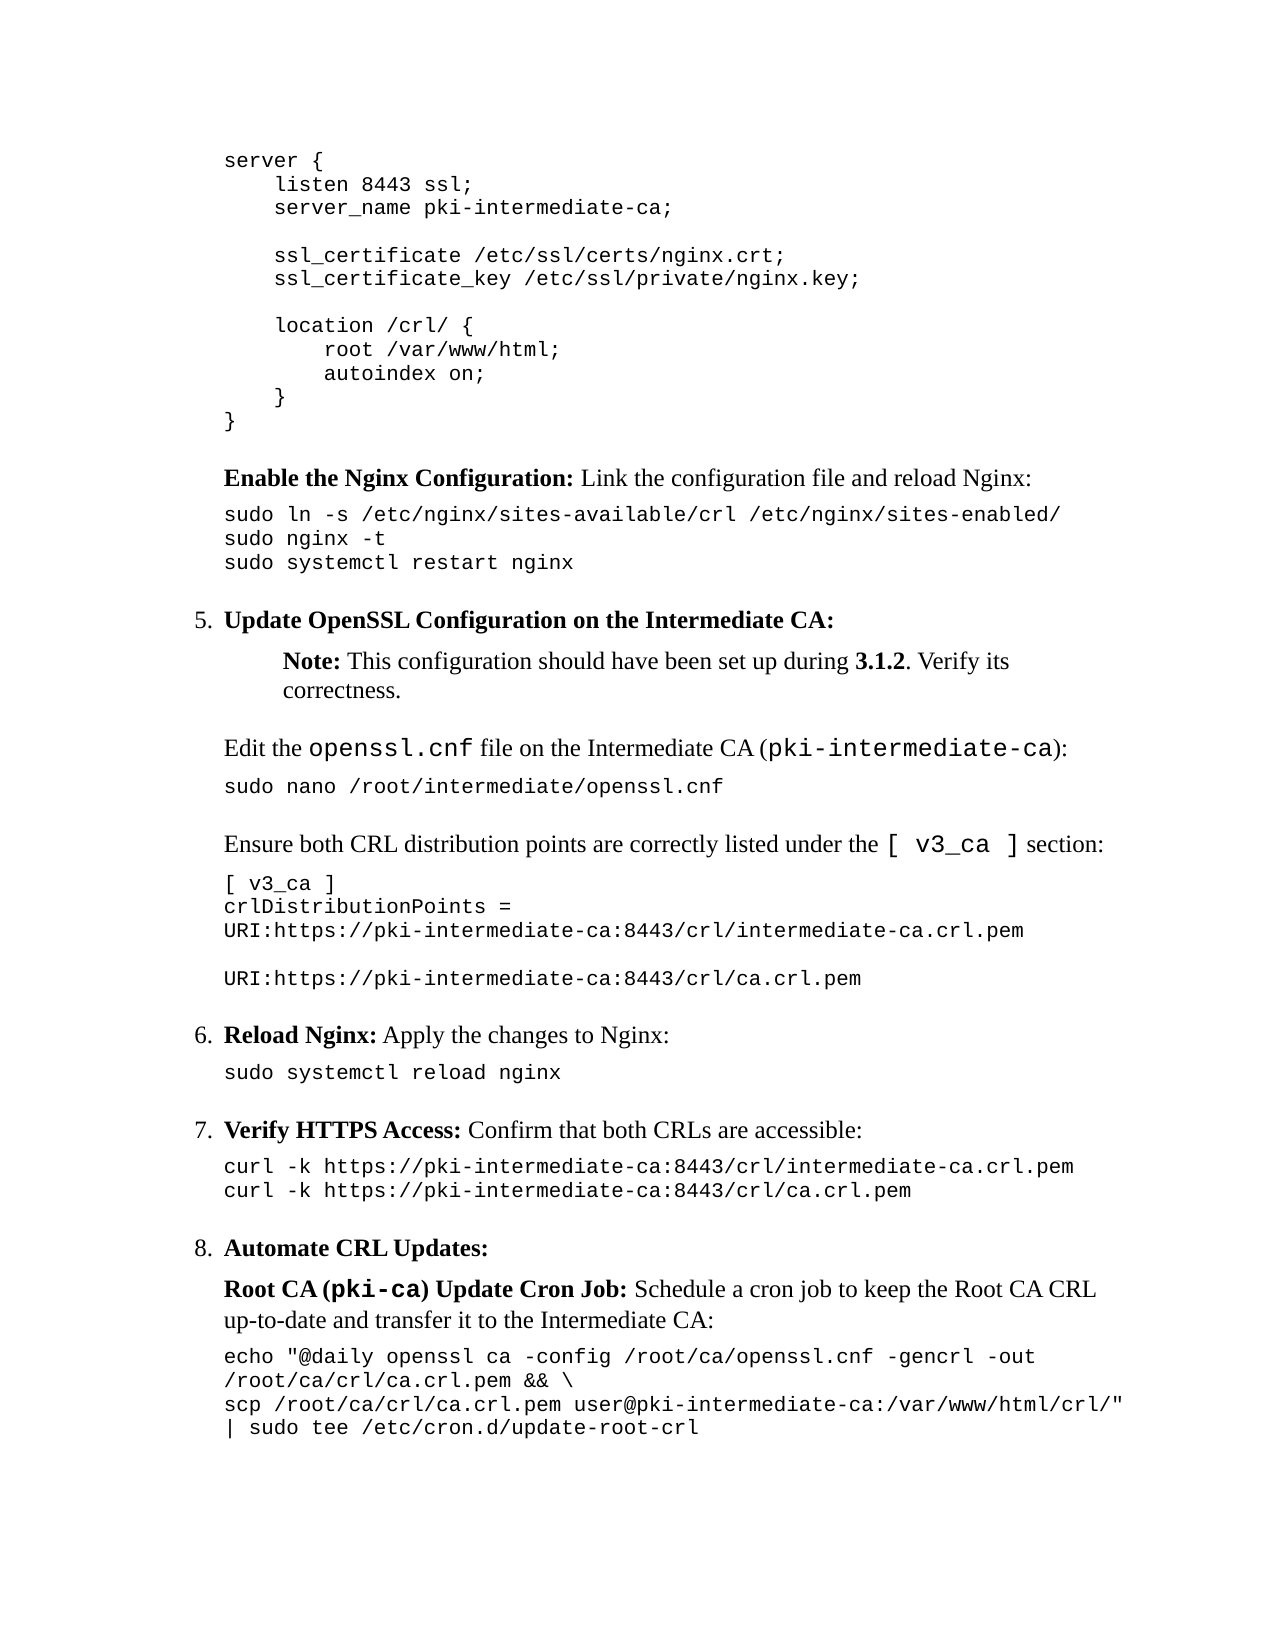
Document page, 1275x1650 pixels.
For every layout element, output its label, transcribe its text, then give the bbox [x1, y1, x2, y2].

list Enable the Nginx Configuration: Link the configuration file and reload Nginx: [194, 463, 1125, 492]
list sudo ln -s /etc/nginx/sites-available/crl /etc/nginx/sites-enabled/ [194, 504, 1125, 528]
list Ensure both CRL distribution points are correctly listed under the [ v3_ca ] section: [194, 829, 1125, 860]
list URI:https://pki-intermediate-ca:8443/crl/ca.crl.pem [194, 944, 1125, 991]
list sudo systemctl reload nginx [194, 1062, 1125, 1086]
list Automate CRL Updates: [194, 1233, 1125, 1262]
list Root CA (pki-ca) Update Cron Job: Schedule a cron job to keep the Root CA CRL up-to-date and transfer it to the Intermediate CA: [194, 1274, 1125, 1334]
list root /var/www/html; [194, 339, 1125, 363]
list server_name pki-intermediate-ca; [194, 197, 1125, 221]
list location /crl/ { [194, 316, 1125, 339]
list Note: This configuration should have been set up during 3.1.2. Verify its correctness. [253, 646, 1066, 704]
list [ v3_ca ] [194, 873, 1125, 897]
list sudo nginx -t [194, 528, 1125, 552]
list } [194, 386, 1125, 410]
list server { [194, 150, 1125, 174]
list ssl_certificate /etc/ssl/certs/nginx.crt; [194, 244, 1125, 268]
list autoindex on; [194, 363, 1125, 386]
list Edit the openssl.cnf file on the Intermediate CA (pki-intermediate-ca): [194, 733, 1125, 764]
list sudo nano /root/intermediate/openssl.cnf [194, 776, 1125, 800]
list sudo systemctl restart nginx [194, 552, 1125, 575]
list Verify HTTPS Access: Confirm that both CRLs are accessible: [194, 1115, 1125, 1144]
list curl -k https://pki-intermediate-ca:8443/crl/ca.crl.pem [194, 1180, 1125, 1203]
list echo "@daily openssl ca -config /root/ca/openssl.cnf -gencrl -out /root/ca/crl/ca.crl.pem && \ [194, 1346, 1125, 1394]
list curl -k https://pki-intermediate-ca:8443/crl/intermediate-ca.crl.pem [194, 1156, 1125, 1180]
list ssl_certificate_key /etc/ssl/private/nginx.key; [194, 268, 1125, 292]
list scp /root/ca/crl/ca.crl.pem user@pki-intermediate-ca:/var/www/html/crl/" | sudo tee /etc/cron.d/update-root-crl [194, 1394, 1125, 1441]
list } [194, 410, 1125, 434]
list crlDistributionPoints = URI:https://pki-intermediate-ca:8443/crl/intermediate-ca.crl.pem [194, 897, 1125, 944]
list Update OpenSSL Configuration on the Intermediate CA: [194, 605, 1125, 634]
list listen 8443 ssl; [194, 174, 1125, 197]
list Reload Nginx: Apply the changes to Nginx: [194, 1021, 1125, 1049]
